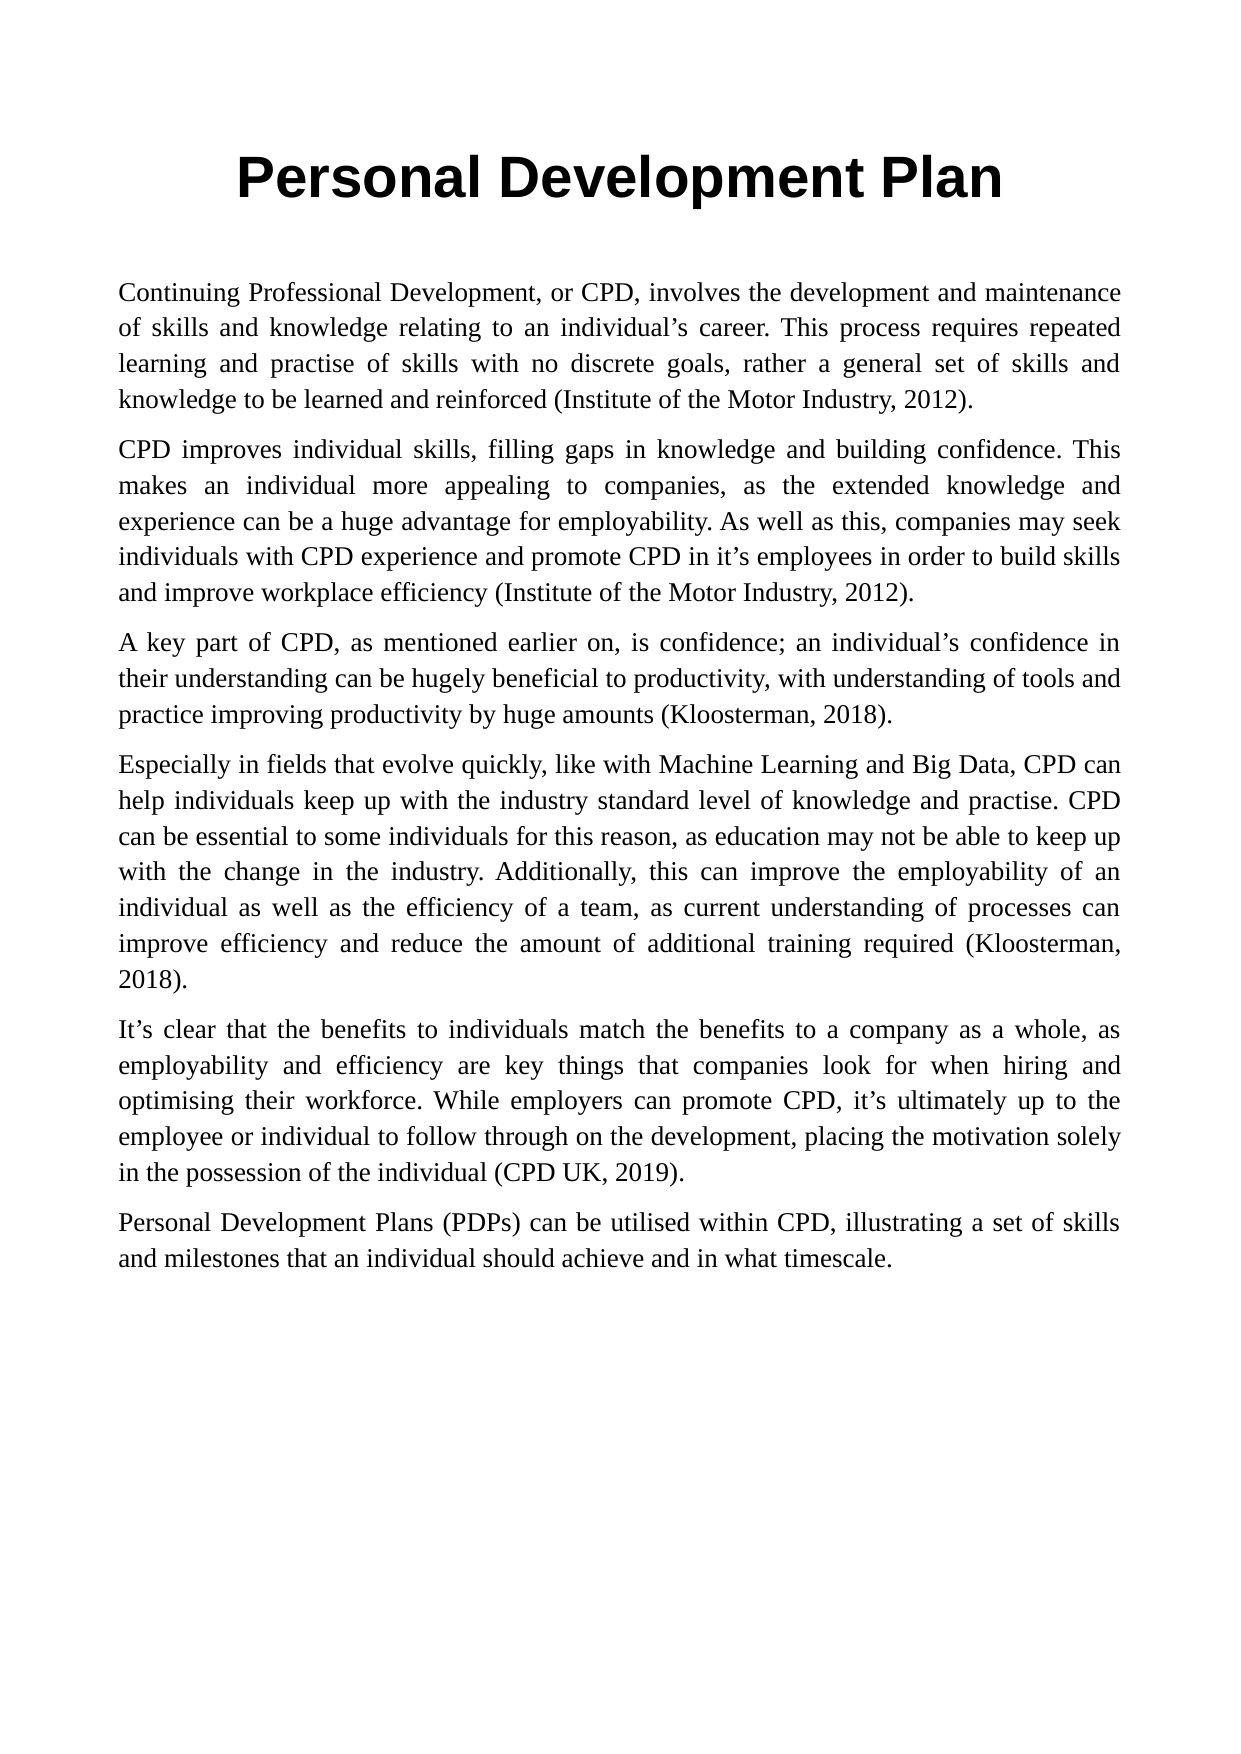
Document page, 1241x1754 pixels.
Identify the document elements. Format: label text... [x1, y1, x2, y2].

text It’s clear that the benefits to individuals match the benefits to a company as a whole, as employability and efficiency are key things that companies look for when hiring and optimising their workforce. While employers can promote CPD, it’s ultimately up to the employee or individual to follow through on the development, placing the motivation solely in the possession of the individual (CPD UK, 2019). [118, 1013, 1122, 1187]
text CPD improves individual skills, filling gaps in knowledge and building confidence. This makes an individual more appealing to companies, as the extended knowledge and experience can be a huge advantage for employability. As well as this, companies may seek individuals with CPD experience and promote CPD in it’s employees in order to build skills and improve workplace efficiency (Institute of the Motor Industry, 2012). [118, 433, 1122, 607]
text A key part of CPD, as mentioned earlier on, is confidence; an individual’s confidence in their understanding can be hugely beneficial to productivity, with understanding of tools and practice improving productivity by huge amounts (Kloosterman, 2018). [118, 627, 1122, 729]
text Continuing Professional Development, or CPD, involves the development and maintenance of skills and knowledge relating to an individual’s career. This process requires repeated learning and practise of skills with no discrete goals, rather a general set of skills and knowledge to be learned and reinforced (Institute of the Motor Industry, 2012). [118, 276, 1122, 414]
text Especially in fields that evolve quickly, like with Machine Learning and Big Data, CPD can help individuals keep up with the industry standard level of knowledge and practise. CPD can be essential to some individuals for this reason, as education may not be able to keep up with the change in the industry. Additionally, this can improve the employability of an individual as well as the efficiency of a team, as current understanding of processes can improve efficiency and reduce the amount of additional training required (Kloosterman, 2018). [118, 748, 1122, 994]
text Personal Development Plans (PDPs) can be utilised within CPD, illustrating a set of skills and milestones that an individual should achieve and in what timescale. [118, 1206, 1122, 1273]
title Personal Development Plan [118, 143, 1122, 210]
